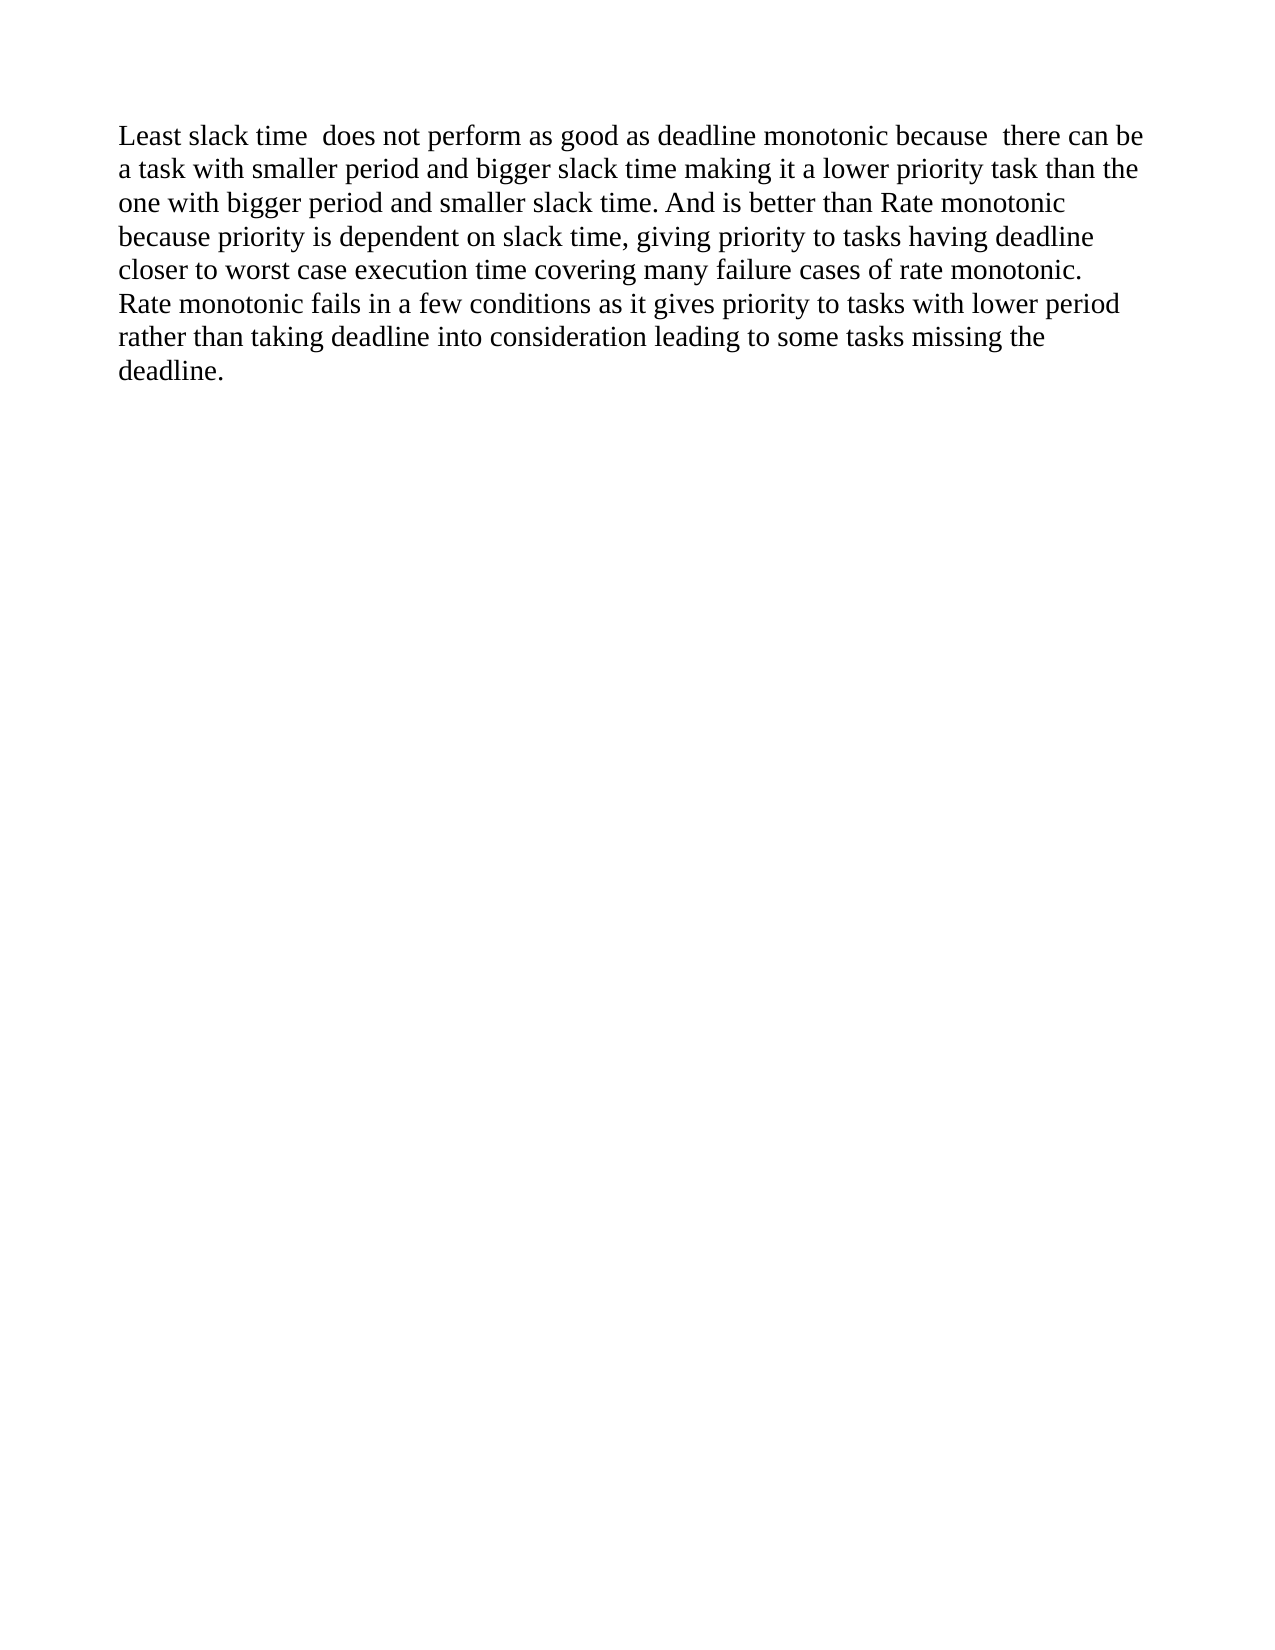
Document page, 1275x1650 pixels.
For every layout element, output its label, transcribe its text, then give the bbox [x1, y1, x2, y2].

text Rate monotonic fails in a few conditions as it gives priority to tasks with lower period rather than taking deadline into consideration leading to some tasks missing the deadline. [118, 286, 1157, 386]
text Least slack time does not perform as good as deadline monotonic because there can be a task with smaller period and bigger slack time making it a lower priority task than the one with bigger period and smaller slack time. And is better than Rate monotonic because priority is dependent on slack time, giving priority to tasks having deadline closer to worst case execution time covering many failure cases of rate monotonic. [118, 118, 1157, 286]
